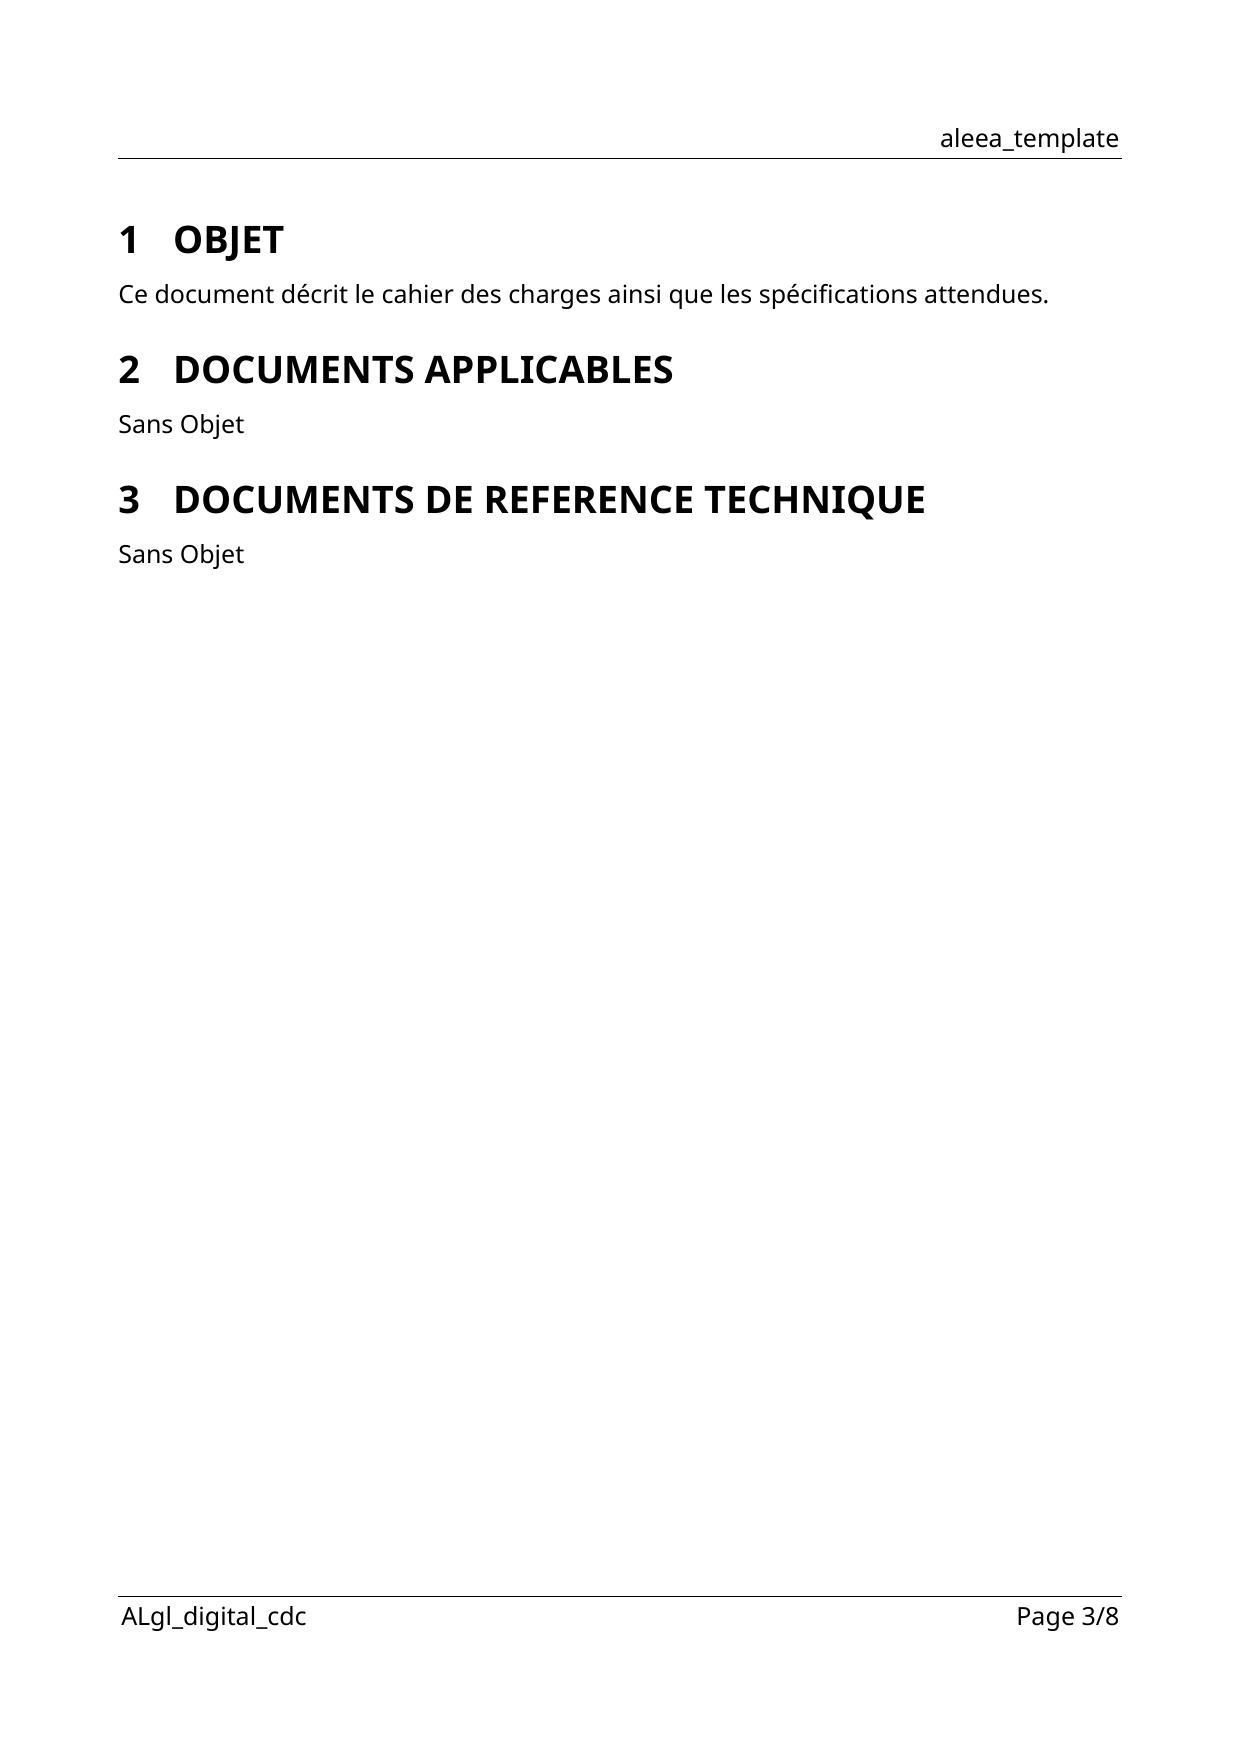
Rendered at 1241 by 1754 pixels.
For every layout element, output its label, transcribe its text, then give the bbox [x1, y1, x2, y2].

subtitle DOCUMENTS APPLICABLES [118, 343, 1122, 394]
text Sans Objet [118, 407, 1122, 441]
subtitle DOCUMENTS DE REFERENCE TECHNIQUE [118, 473, 1122, 524]
text Ce document décrit le cahier des charges ainsi que les spécifications attendues. [118, 277, 1122, 311]
subtitle OBJET [118, 213, 1122, 264]
text Sans Objet [118, 537, 1122, 571]
